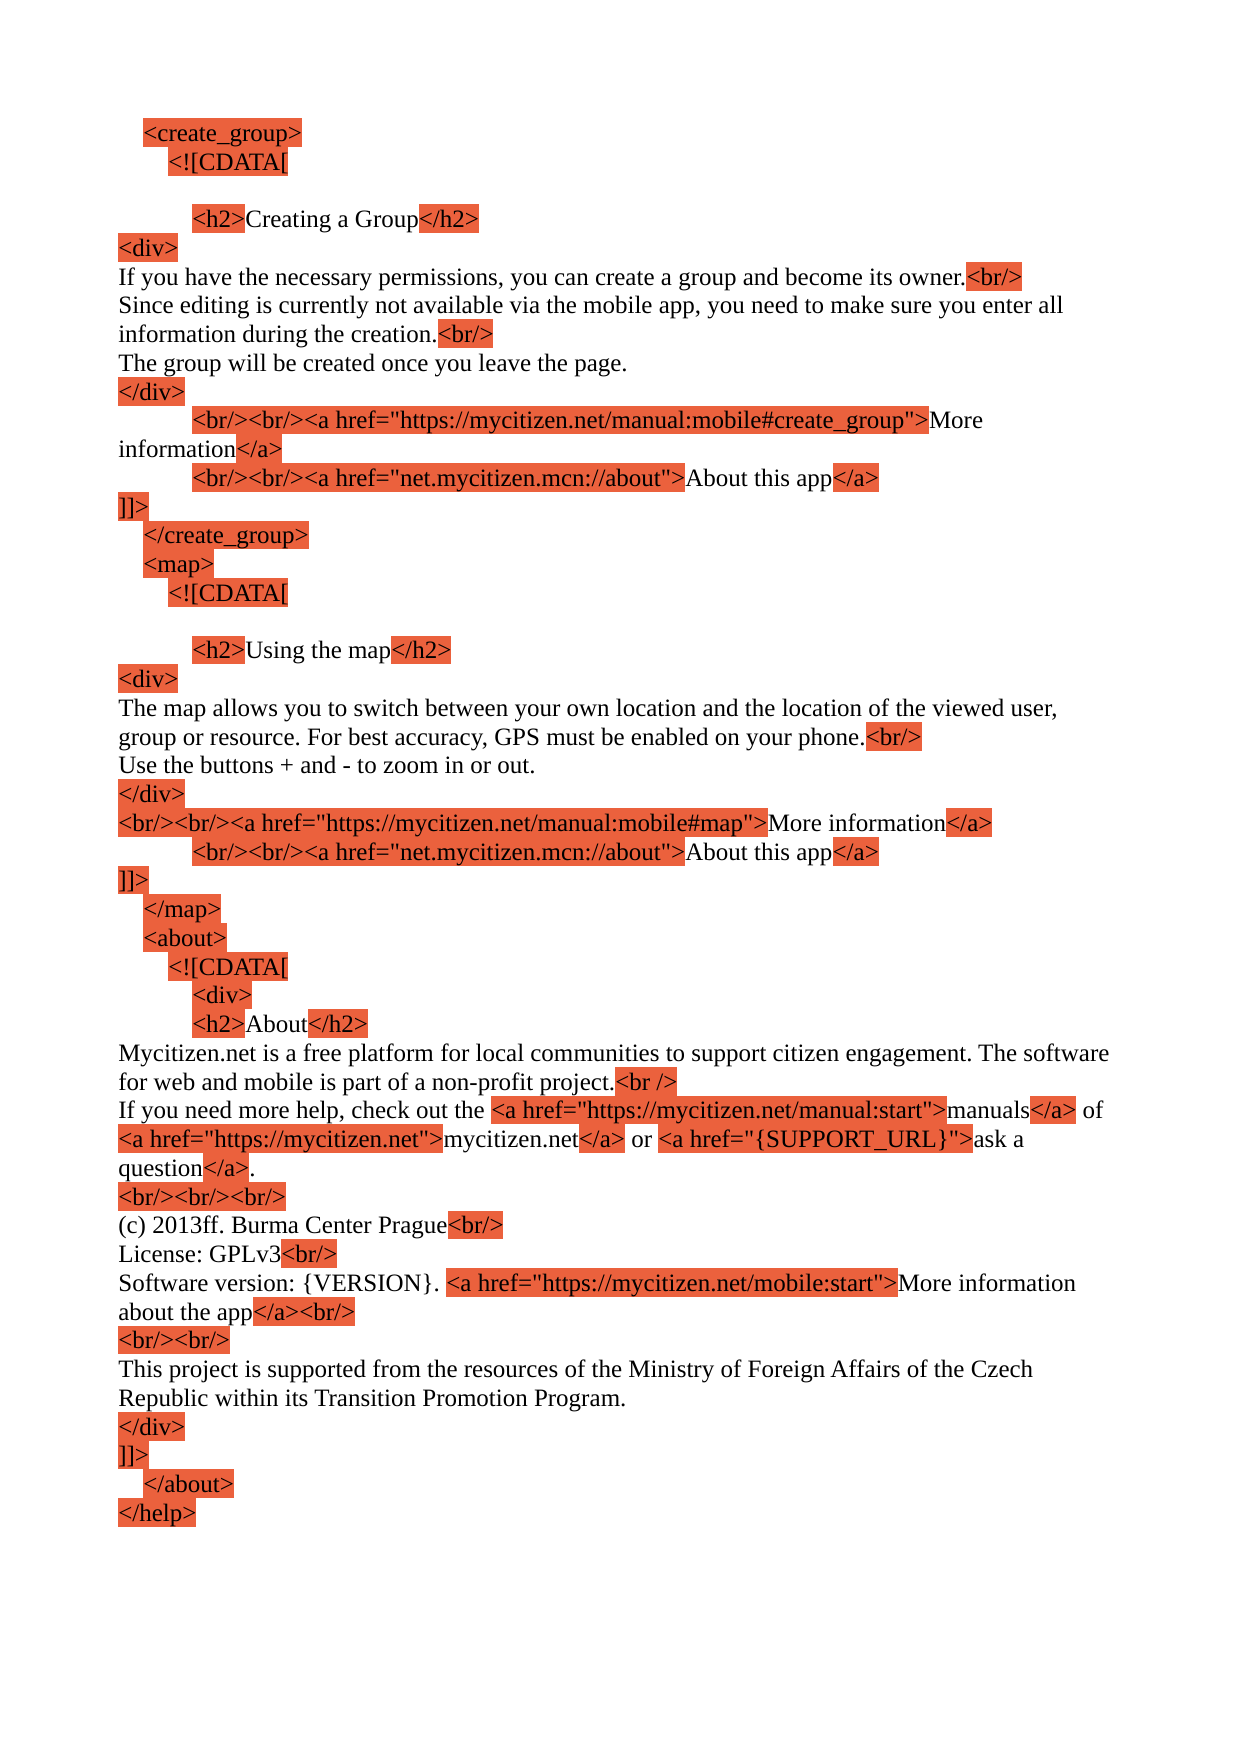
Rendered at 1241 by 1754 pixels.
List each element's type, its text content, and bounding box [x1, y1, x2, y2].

text </div> [118, 779, 1122, 808]
text <![CDATA[ [118, 578, 1122, 607]
text </create_group> [118, 521, 1122, 549]
text ]]> [118, 1441, 1122, 1469]
text <map> [118, 549, 1122, 578]
text If you have the necessary permissions, you can create a group and become its owner.<br/> [118, 262, 1122, 291]
text ]]> [118, 866, 1122, 894]
text <h2>Creating a Group</h2> [118, 204, 1122, 233]
text <div> [118, 981, 1122, 1009]
text </about> [118, 1469, 1122, 1498]
text </div> [118, 1412, 1122, 1441]
text License: GPLv3<br/> [118, 1239, 1122, 1268]
text The map allows you to switch between your own location and the location of the viewed user, group or resource. For best accuracy, GPS must be enabled on your phone.<br/> [118, 693, 1122, 751]
text <br/><br/><a href="net.mycitizen.mcn://about">About this app</a> [118, 837, 1122, 866]
text <div> [118, 664, 1122, 693]
text <br/><br/><br/> [118, 1182, 1122, 1211]
text <h2>Using the map</h2> [118, 636, 1122, 664]
text Use the buttons + and - to zoom in or out. [118, 751, 1122, 779]
text <br/><br/><a href="https://mycitizen.net/manual:mobile#map">More information</a> [118, 808, 1122, 837]
text <about> [118, 923, 1122, 952]
text <div> [118, 233, 1122, 262]
text <br/><br/> [118, 1326, 1122, 1354]
text <br/><br/><a href="https://mycitizen.net/manual:mobile#create_group">More information</a> [118, 406, 1122, 463]
text <![CDATA[ [118, 147, 1122, 176]
text <create_group> [118, 118, 1122, 147]
text Mycitizen.net is a free platform for local communities to support citizen engagement. The software for web and mobile is part of a non-profit project.<br /> [118, 1038, 1122, 1096]
text <h2>About</h2> [118, 1009, 1122, 1038]
text This project is supported from the resources of the Ministry of Foreign Affairs of the Czech Republic within its Transition Promotion Program. [118, 1354, 1122, 1412]
text </help> [118, 1498, 1122, 1527]
text ]]> [118, 492, 1122, 521]
text <![CDATA[ [118, 952, 1122, 981]
text <br/><br/><a href="net.mycitizen.mcn://about">About this app</a> [118, 463, 1122, 492]
text Since editing is currently not available via the mobile app, you need to make sure you enter all information during the creation.<br/> [118, 291, 1122, 348]
text (c) 2013ff. Burma Center Prague<br/> [118, 1211, 1122, 1239]
text If you need more help, check out the <a href="https://mycitizen.net/manual:start">manuals</a> of <a href="https://mycitizen.net">mycitizen.net</a> or <a href="{SUPPORT_URL}">ask a question</a>. [118, 1096, 1122, 1182]
text </div> [118, 377, 1122, 406]
text The group will be created once you leave the page. [118, 348, 1122, 377]
text Software version: {VERSION}. <a href="https://mycitizen.net/mobile:start">More information about the app</a><br/> [118, 1268, 1122, 1326]
text </map> [118, 894, 1122, 923]
